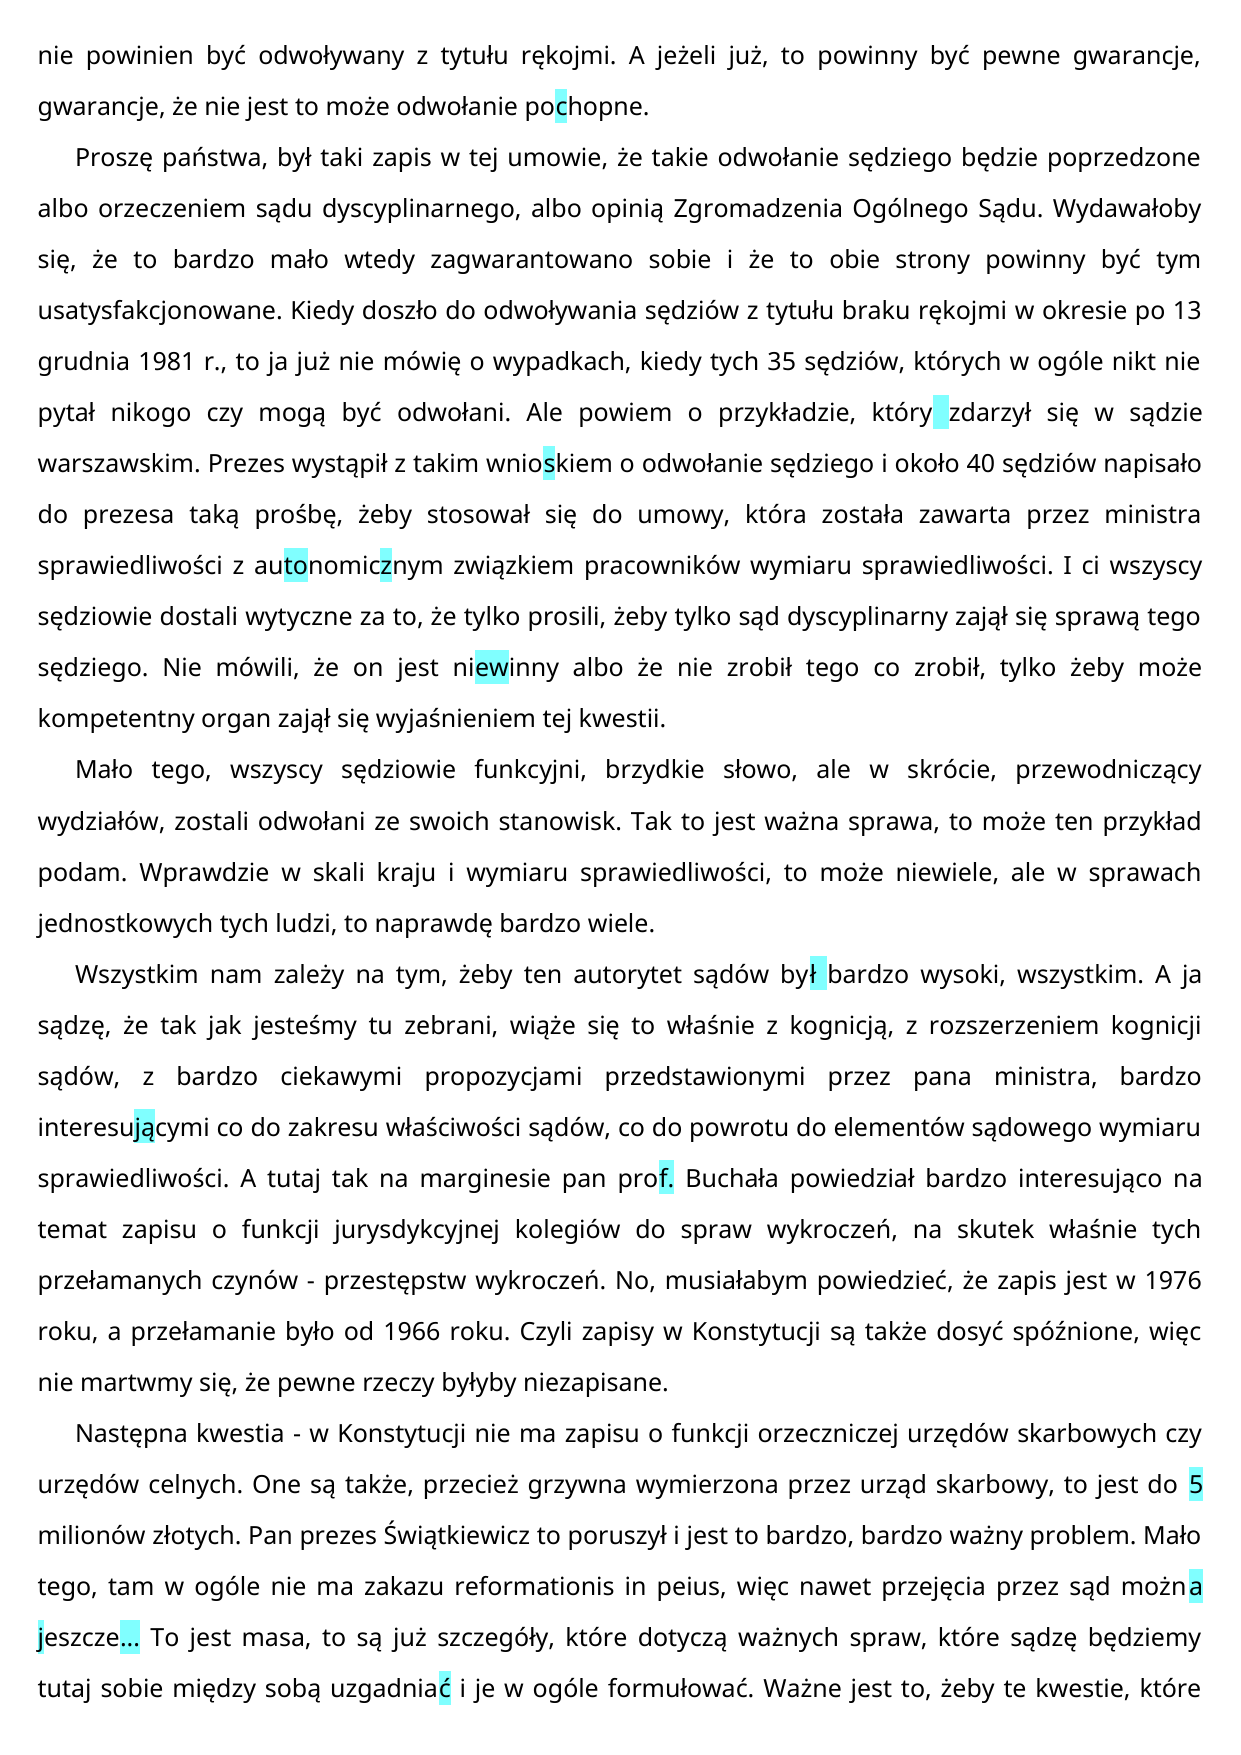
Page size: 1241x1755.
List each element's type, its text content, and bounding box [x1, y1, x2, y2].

text Mało tego, wszyscy sędziowie funkcyjni, brzydkie słowo, ale w skrócie, przewodniczący wydziałów, zostali odwołani ze swoich stanowisk. Tak to jest ważna sprawa, to może ten przykład podam. Wprawdzie w skali kraju i wymiaru sprawiedliwości, to może niewiele, ale w sprawach jednostkowych tych ludzi, to naprawdę bardzo wiele. [37, 752, 1203, 939]
text Proszę państwa, był taki zapis w tej umowie, że takie odwołanie sędziego będzie poprzedzone albo orzeczeniem sądu dyscyplinarnego, albo opinią Zgromadzenia Ogólnego Sądu. Wydawałoby się, że to bardzo mało wtedy zagwarantowano sobie i że to obie strony powinny być tym usatysfakcjonowane. Kiedy doszło do odwoływania sędziów z tytułu braku rękojmi w okresie po 13 grudnia 1981 r., to ja już nie mówię o wypadkach, kiedy tych 35 sędziów, których w ogóle nikt nie pytał nikogo czy mogą być odwołani. Ale powiem o przykładzie, który zdarzył się w sądzie warszawskim. Prezes wystąpił z takim wnioskiem o odwołanie sędziego i około 40 sędziów napisało do prezesa taką prośbę, żeby stosował się do umowy, która została zawarta przez ministra sprawiedliwości z autonomicznym związkiem pracowników wymiaru sprawiedliwości. I ci wszyscy sędziowie dostali wytyczne za to, że tylko prosili, żeby tylko sąd dyscyplinarny zajął się sprawą tego sędziego. Nie mówili, że on jest niewinny albo że nie zrobił tego co zrobił, tylko żeby może kompetentny organ zajął się wyjaśnieniem tej kwestii. [37, 139, 1203, 735]
text Wszystkim nam zależy na tym, żeby ten autorytet sądów był bardzo wysoki, wszystkim. A ja sądzę, że tak jak jesteśmy tu zebrani, wiąże się to właśnie z kognicją, z rozszerzeniem kognicji sądów, z bardzo ciekawymi propozycjami przedstawionymi przez pana ministra, bardzo interesującymi co do zakresu właściwości sądów, co do powrotu do elementów sądowego wymiaru sprawiedliwości. A tutaj tak na marginesie pan prof. Buchała powiedział bardzo interesująco na temat zapisu o funkcji jurysdykcyjnej kolegiów do spraw wykroczeń, na skutek właśnie tych przełamanych czynów - przestępstw wykroczeń. No, musiałabym powiedzieć, że zapis jest w 1976 roku, a przełamanie było od 1966 roku. Czyli zapisy w Konstytucji są także dosyć spóźnione, więc nie martwmy się, że pewne rzeczy byłyby niezapisane. [37, 956, 1203, 1399]
text Następna kwestia - w Konstytucji nie ma zapisu o funkcji orzeczniczej urzędów skarbowych czy urzędów celnych. One są także, przecież grzywna wymierzona przez urząd skarbowy, to jest do 5 milionów złotych. Pan prezes Świątkiewicz to poruszył i jest to bardzo, bardzo ważny problem. Mało tego, tam w ogóle nie ma zakazu reformationis in peius, więc nawet przejęcia przez sąd można jeszcze... To jest masa, to są już szczegóły, które dotyczą ważnych spraw, które sądzę będziemy tutaj sobie między sobą uzgadniać i je w ogóle formułować. Ważne jest to, żeby te kwestie, które [37, 1416, 1203, 1705]
text nie powinien być odwoływany z tytułu rękojmi. A jeżeli już, to powinny być pewne gwarancje, gwarancje, że nie jest to może odwołanie pochopne. [37, 37, 1203, 123]
